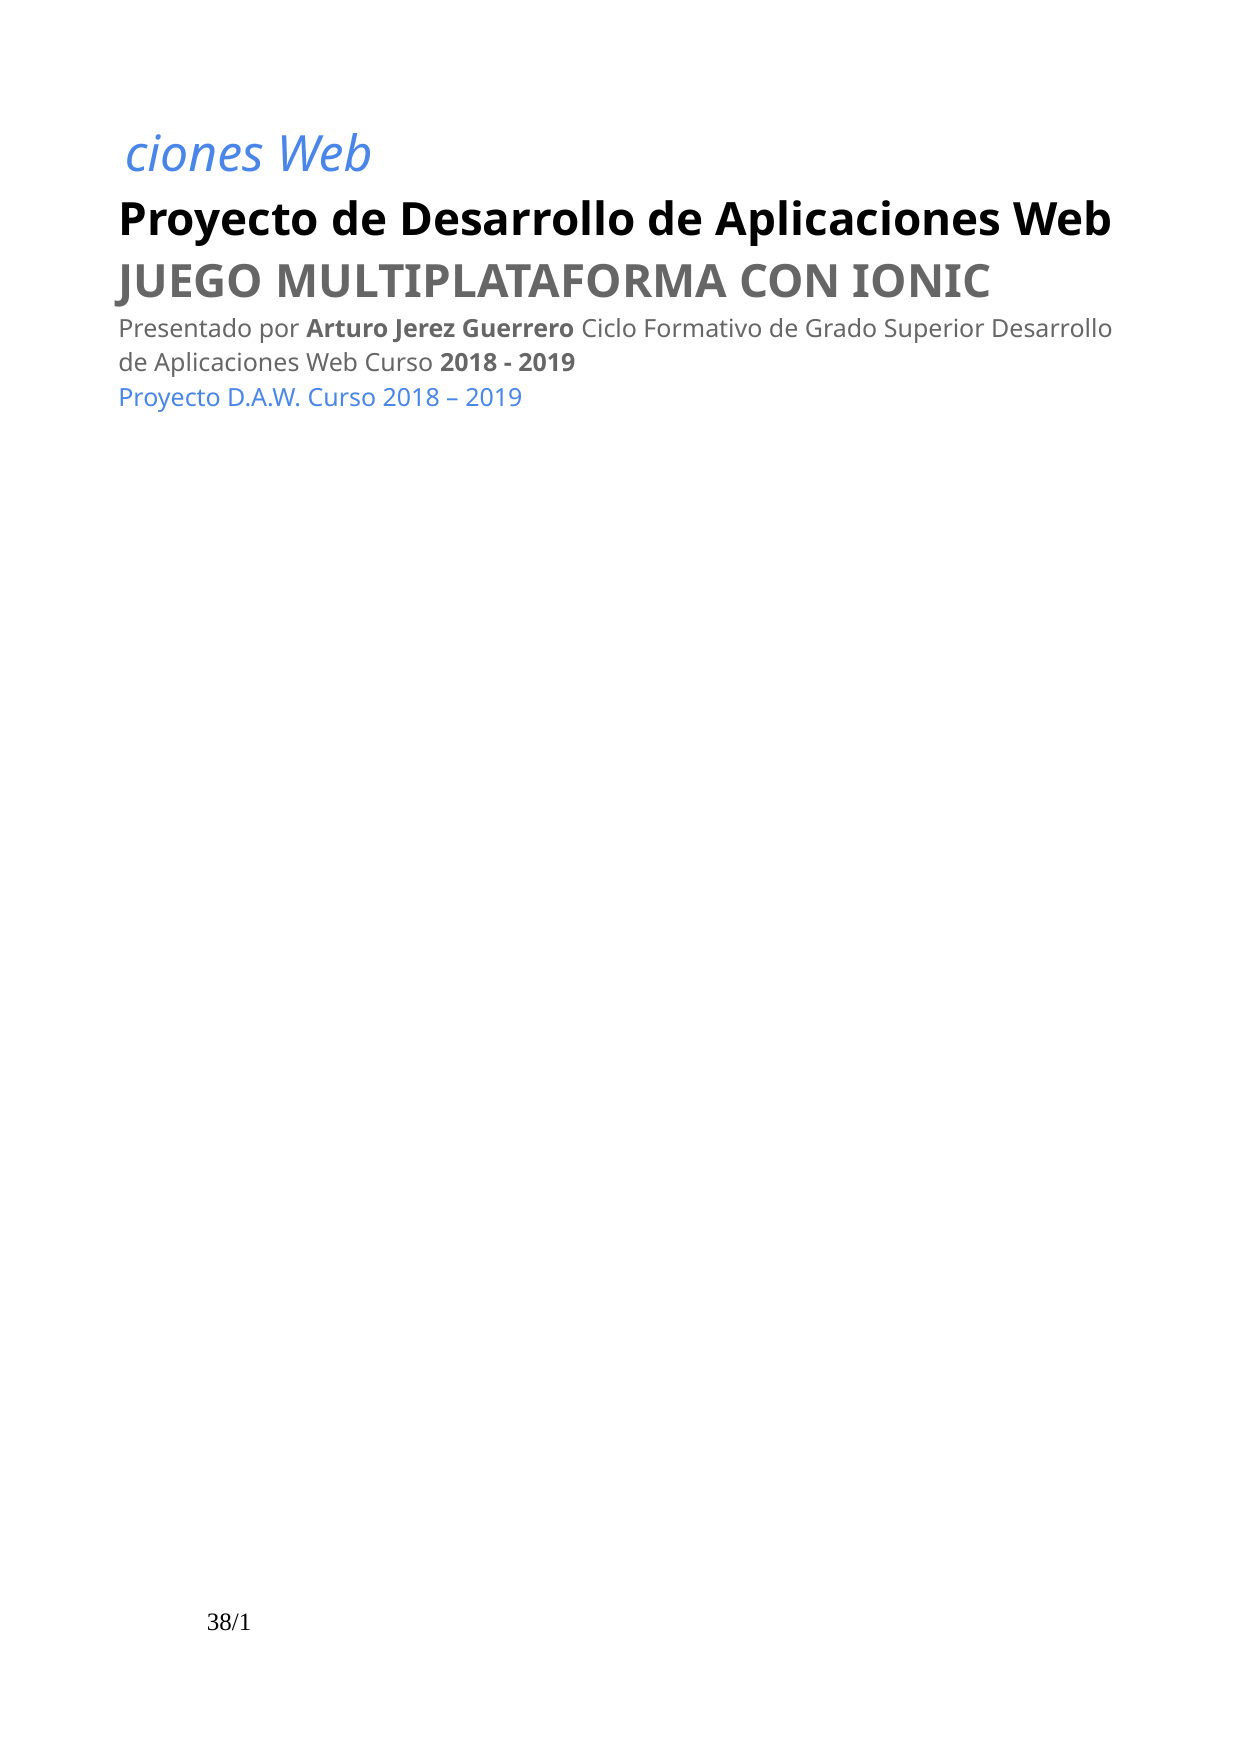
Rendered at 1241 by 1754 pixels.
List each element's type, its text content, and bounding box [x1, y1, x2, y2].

text ciones Web [118, 118, 1122, 186]
text Presentado por Arturo Jerez Guerrero Ciclo Formativo de Grado Superior Desarrollo de Aplicaciones Web Curso 2018 - 2019 [118, 311, 1122, 379]
text Proyecto D.A.W. Curso 2018 – 2019 [118, 379, 1122, 413]
text JUEGO MULTIPLATAFORMA CON IONIC [118, 249, 1122, 311]
text Proyecto de Desarrollo de Aplicaciones Web [118, 186, 1122, 249]
